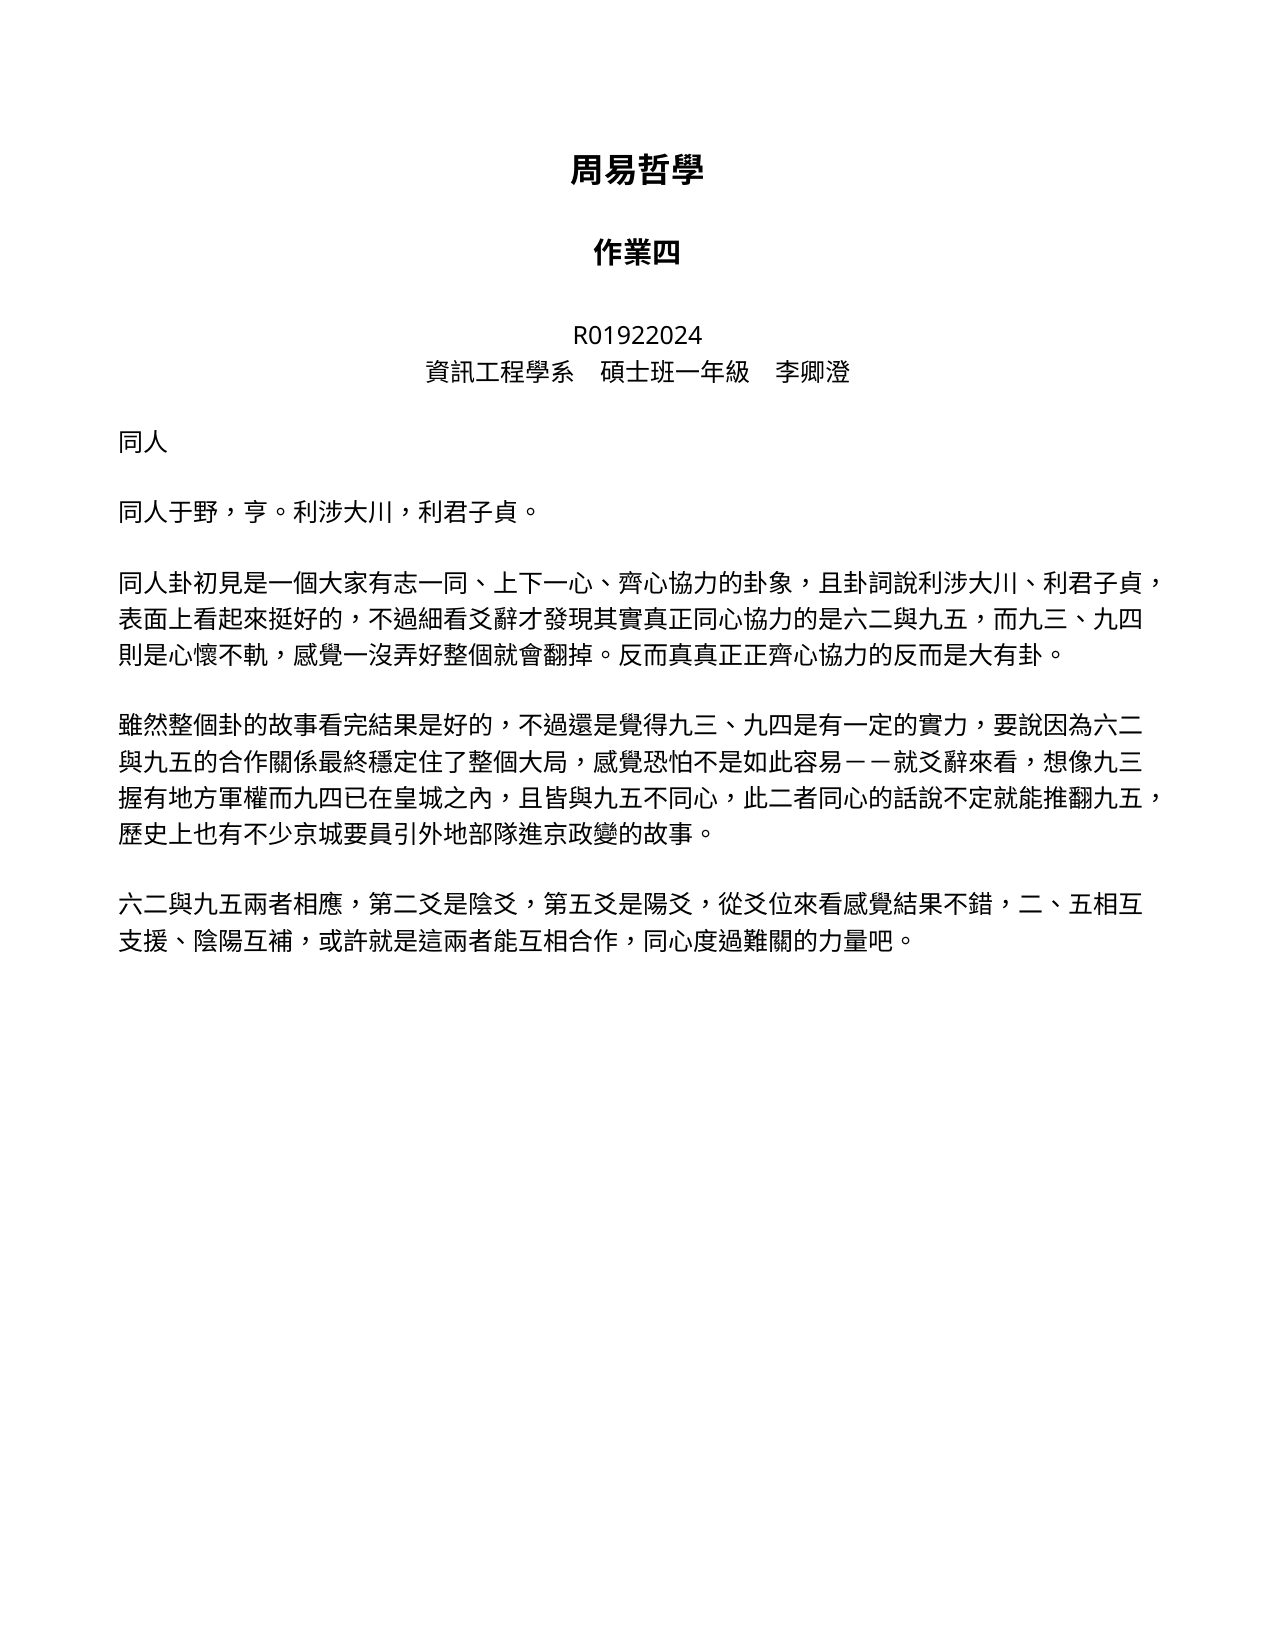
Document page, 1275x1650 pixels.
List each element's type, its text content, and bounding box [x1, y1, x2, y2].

text 同人卦初見是一個大家有志一同、上下一心、齊心協力的卦象，且卦詞說利涉大川、利君子貞，表面上看起來挺好的，不過細看爻辭才發現其實真正同心協力的是六二與九五，而九三、九四則是心懷不軌，感覺一沒弄好整個就會翻掉。反而真真正正齊心協力的反而是大有卦。 [118, 563, 1157, 672]
text 資訊工程學系 碩士班一年級 李卿澄 [118, 352, 1157, 388]
text 雖然整個卦的故事看完結果是好的，不過還是覺得九三、九四是有一定的實力，要說因為六二與九五的合作關係最終穩定住了整個大局，感覺恐怕不是如此容易－－就爻辭來看，想像九三握有地方軍權而九四已在皇城之內，且皆與九五不同心，此二者同心的話說不定就能推翻九五，歷史上也有不少京城要員引外地部隊進京政變的故事。 [118, 706, 1157, 851]
subtitle 作業四 [118, 229, 1157, 271]
subtitle 周易哲學 [118, 143, 1157, 192]
text 六二與九五兩者相應，第二爻是陰爻，第五爻是陽爻，從爻位來看感覺結果不錯，二、五相互支援、陰陽互補，或許就是這兩者能互相合作，同心度過難關的力量吧。 [118, 885, 1157, 957]
text 同人于野，亨。利涉大川，利君子貞。 [118, 493, 1157, 529]
text 同人 [118, 422, 1157, 459]
text R01922024 [118, 318, 1157, 352]
